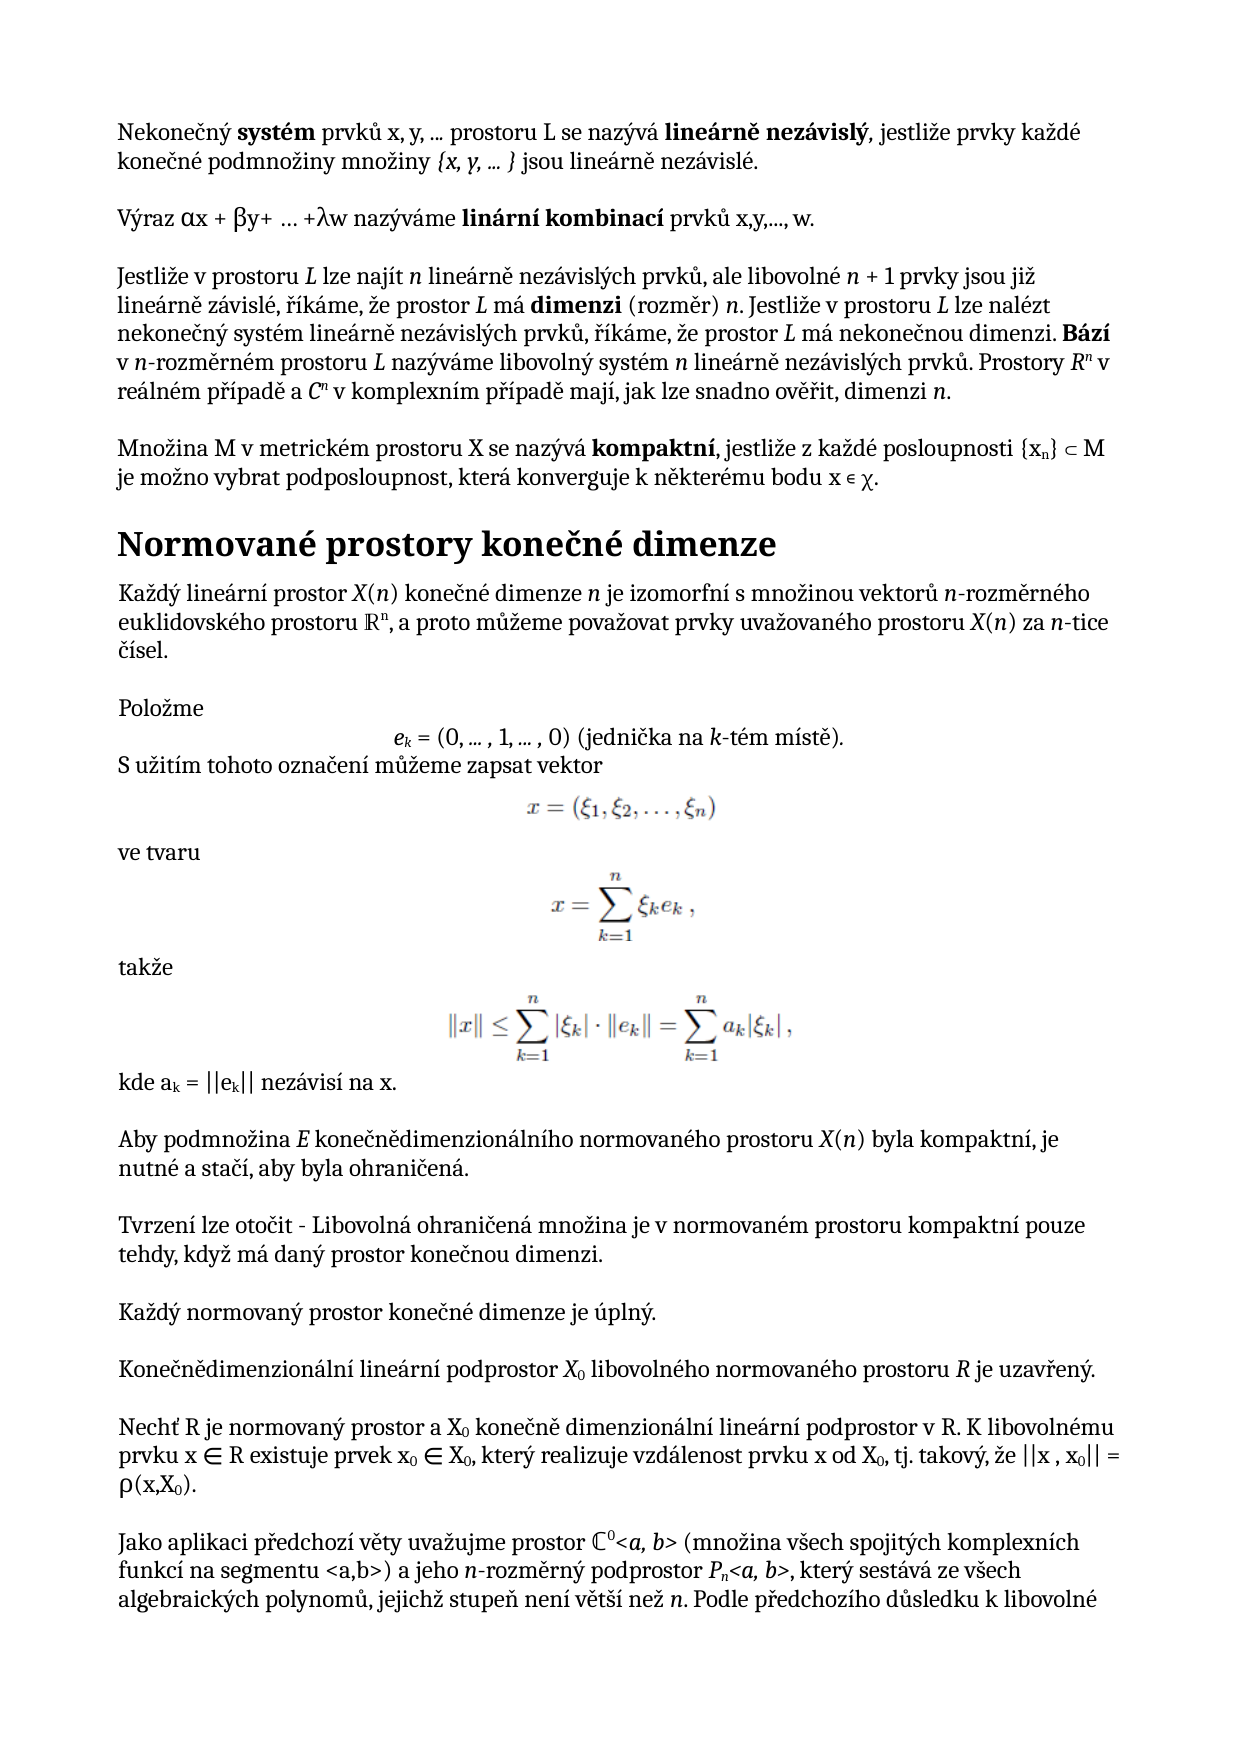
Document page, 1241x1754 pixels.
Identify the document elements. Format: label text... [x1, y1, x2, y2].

text Položme [118, 694, 1122, 723]
text Jako aplikaci předchozí věty uvažujme prostor ℂ0<a, b> (množina všech spojitých komplexních funkcí na segmentu <a,b>) a jeho n-rozměrný podprostor Pn<a, b>, který sestává ze všech algebraických polynomů, jejichž stupeň není větší než n. Podle předchozího důsledku k libovolné [118, 1528, 1122, 1614]
text takže [118, 953, 1122, 981]
text Jestliže v prostoru L lze najít n lineárně nezávislých prvků, ale libovolné n + 1 prvky jsou již lineárně závislé, říkáme, že prostor L má dimenzi (rozměr) n. Jestliže v prostoru L lze nalézt nekonečný systém lineárně nezávislých prvků, říkáme, že prostor L má nekonečnou dimenzi. Bází v n-rozměrném prostoru L nazýváme libovolný systém n lineárně nezávislých prvků. Prostory Rn v reálném případě a Cn v komplexním případě mají, jak lze snadno ověřit, dimenzi n. [117, 262, 1122, 406]
text Množina M v metrickém prostoru X se nazývá kompaktní, jestliže z každé posloupnosti {xn} ⊂ M je možno vybrat podposloupnost, která konverguje k některému bodu x ∊ χ. [117, 434, 1122, 492]
text Aby podmnožina E konečnědimenzionálního normovaného prostoru X(n) byla kompaktní, je nutné a stačí, aby byla ohraničená. [118, 1125, 1122, 1183]
text Každý normovaný prostor konečné dimenze je úplný. [118, 1298, 1122, 1326]
text Každý lineární prostor X(n) konečné dimenze n je izomorfní s množinou vektorů n-rozměrného euklidovského prostoru ℝn, a proto můžeme považovat prvky uvažovaného prostoru X(n) za n-tice čísel. [118, 579, 1122, 665]
text ve tvaru [118, 838, 1122, 866]
text Výraz αx + βy+ … +λw nazýváme linární kombinací prvků x,y,..., w. [117, 204, 1122, 233]
list Nekonečný systém prvků x, y, ... prostoru L se nazývá lineárně nezávislý, jestliže prvky každé konečné podmnožiny množiny {x, y, ... } jsou lineárně nezávislé. [117, 118, 1122, 176]
text kde ak = ||ek|| nezávisí na x. [118, 1068, 1122, 1096]
list Normované prostory konečné dimenze [117, 521, 1122, 566]
text S užitím tohoto označení můžeme zapsat vektor [118, 751, 1122, 780]
text Tvrzení lze otočit - Libovolná ohraničená množina je v normovaném prostoru kompaktní pouze tehdy, když má daný prostor konečnou dimenzi. [118, 1211, 1122, 1269]
text Nechť R je normovaný prostor a X0 konečně dimenzionální lineární podprostor v R. K libovolnému prvku x ∊ R existuje prvek x0 ∊ X0, který realizuje vzdálenost prvku x od X0, tj. takový, že ||x , x0|| = ρ(x,X0). [118, 1413, 1122, 1499]
text ek = (0, ... , 1, ... , 0) (jednička na k-tém místě). [118, 723, 1122, 751]
text Konečnědimenzionální lineární podprostor X0 libovolného normovaného prostoru R je uzavřený. [118, 1355, 1122, 1384]
